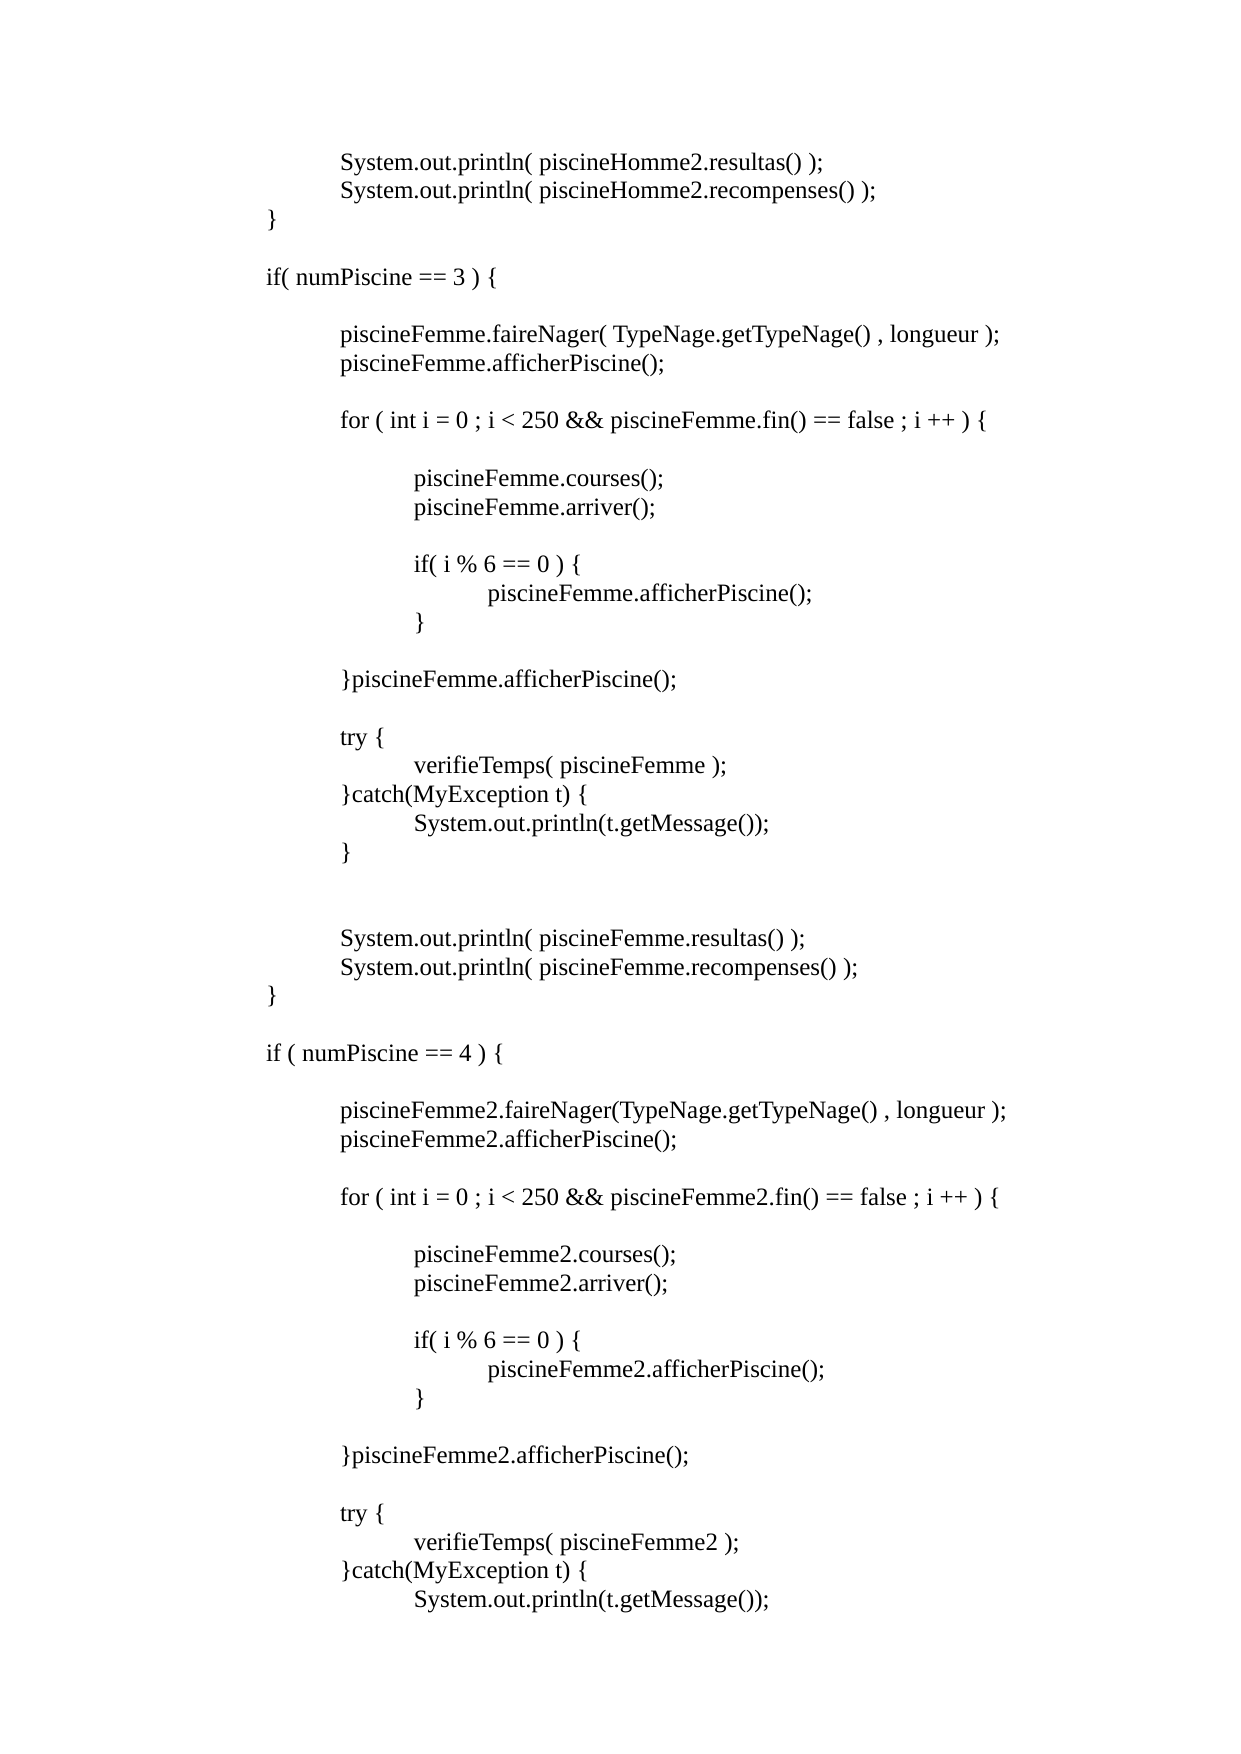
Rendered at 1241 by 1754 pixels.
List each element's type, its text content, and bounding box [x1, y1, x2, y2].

text System.out.println( piscineFemme.recompenses() ); [118, 952, 1122, 981]
text } [118, 204, 1122, 233]
text piscineFemme.courses(); [118, 463, 1122, 492]
text piscineFemme2.arriver(); [118, 1268, 1122, 1297]
text System.out.println( piscineFemme.resultas() ); [118, 923, 1122, 952]
text }piscineFemme2.afficherPiscine(); [118, 1441, 1122, 1469]
text }piscineFemme.afficherPiscine(); [118, 664, 1122, 693]
text for ( int i = 0 ; i < 250 && piscineFemme.fin() == false ; i ++ ) { [118, 406, 1122, 434]
text piscineFemme2.courses(); [118, 1239, 1122, 1268]
text if( i % 6 == 0 ) { [118, 1326, 1122, 1354]
text piscineFemme2.afficherPiscine(); [118, 1124, 1122, 1153]
text try { [118, 722, 1122, 751]
text piscineFemme2.afficherPiscine(); [118, 1354, 1122, 1383]
text verifieTemps( piscineFemme2 ); [118, 1527, 1122, 1556]
text } [118, 837, 1122, 866]
text verifieTemps( piscineFemme ); [118, 751, 1122, 779]
text System.out.println( piscineHomme2.recompenses() ); [118, 176, 1122, 204]
text for ( int i = 0 ; i < 250 && piscineFemme2.fin() == false ; i ++ ) { [118, 1182, 1122, 1211]
text piscineFemme.arriver(); [118, 492, 1122, 521]
text } [118, 981, 1122, 1009]
text piscineFemme.afficherPiscine(); [118, 348, 1122, 377]
text System.out.println(t.getMessage()); [118, 808, 1122, 837]
text } [118, 607, 1122, 636]
text } [118, 1383, 1122, 1412]
text piscineFemme.afficherPiscine(); [118, 578, 1122, 607]
text }catch(MyException t) { [118, 1556, 1122, 1584]
text System.out.println(t.getMessage()); [118, 1584, 1122, 1613]
text piscineFemme.faireNager( TypeNage.getTypeNage() , longueur ); [118, 319, 1122, 348]
text if ( numPiscine == 4 ) { [118, 1038, 1122, 1067]
text if( numPiscine == 3 ) { [118, 262, 1122, 291]
text piscineFemme2.faireNager(TypeNage.getTypeNage() , longueur ); [118, 1096, 1122, 1124]
text System.out.println( piscineHomme2.resultas() ); [118, 147, 1122, 176]
text try { [118, 1498, 1122, 1527]
text }catch(MyException t) { [118, 779, 1122, 808]
text if( i % 6 == 0 ) { [118, 549, 1122, 578]
